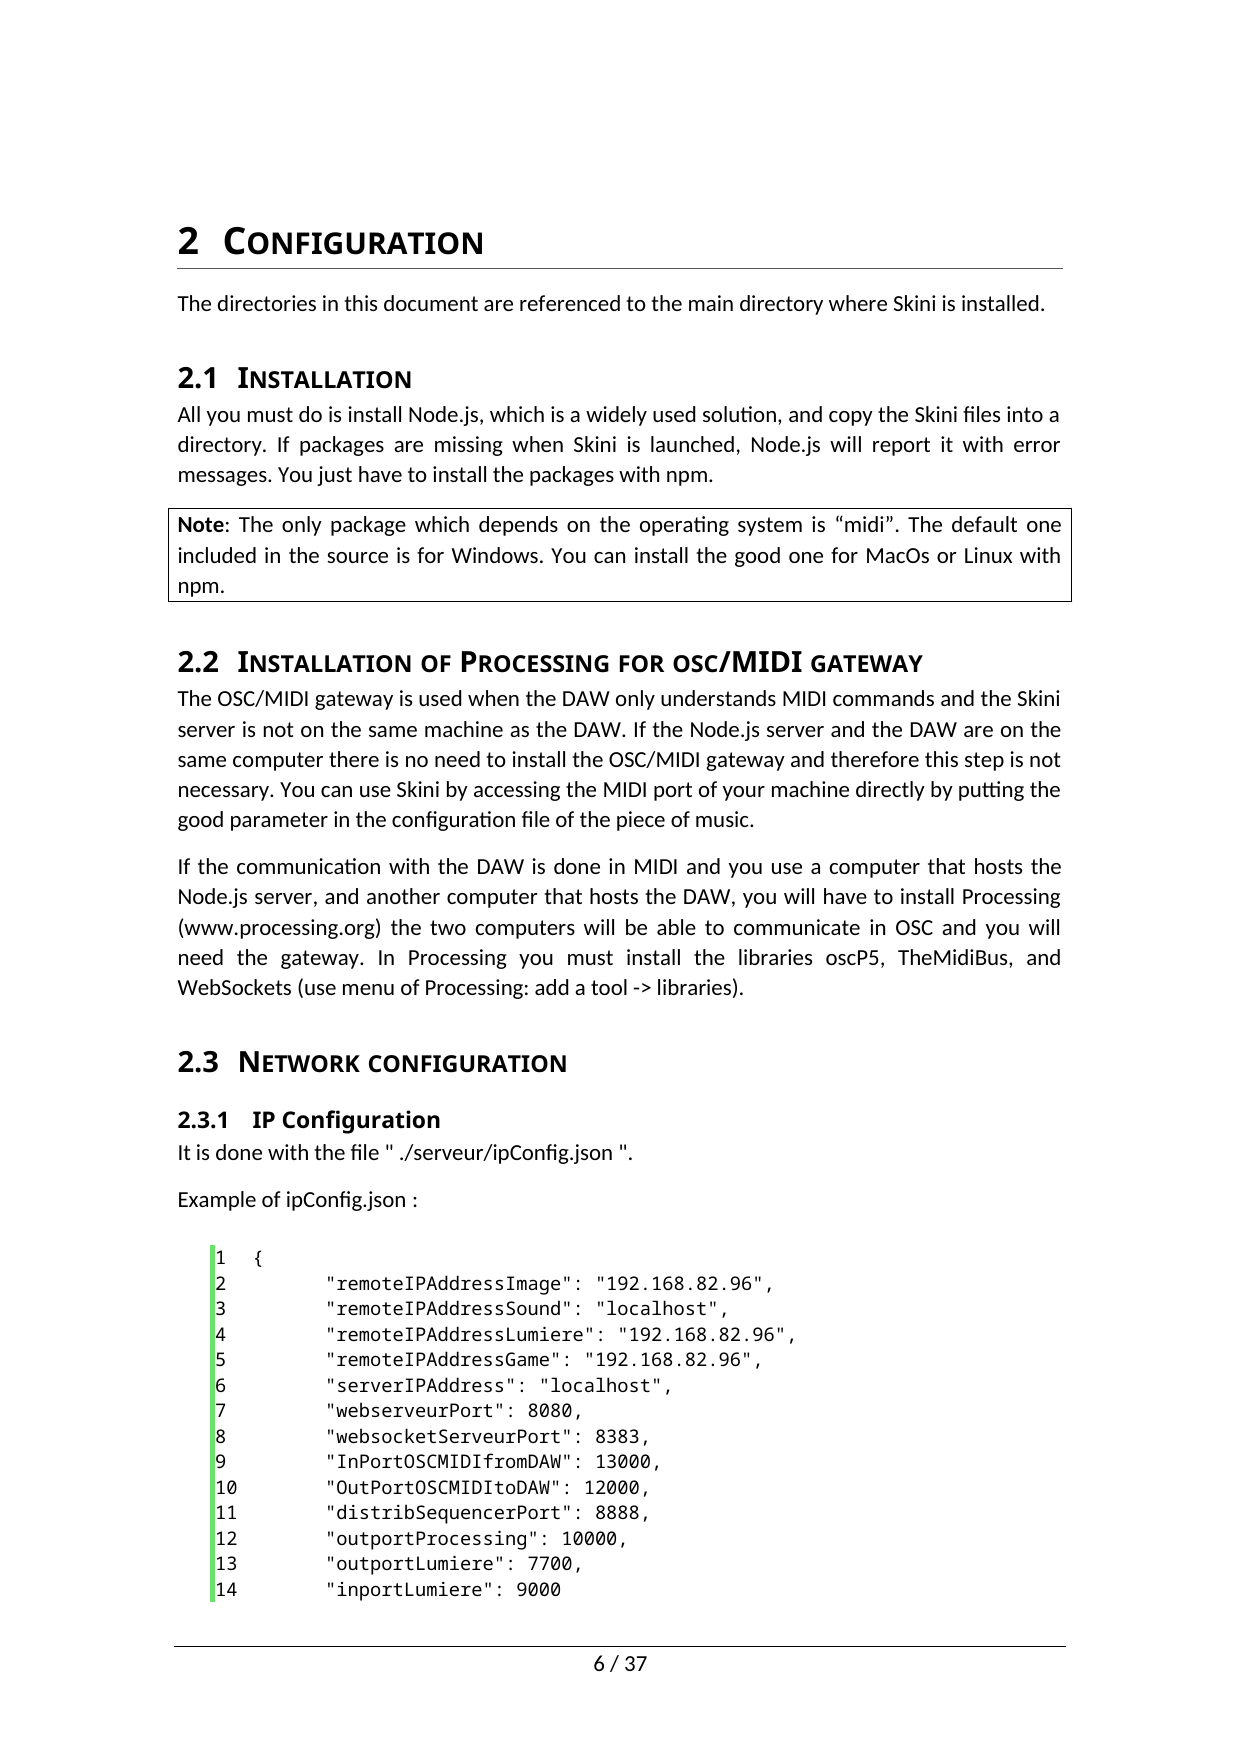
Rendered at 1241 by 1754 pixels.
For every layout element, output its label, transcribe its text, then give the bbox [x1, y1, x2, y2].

text The directories in this document are referenced to the main directory where Skini is installed. [177, 289, 1063, 318]
list "OutPortOSCMIDItoDAW": 12000, [215, 1474, 1063, 1500]
list "websocketServeurPort": 8383, [215, 1423, 1063, 1449]
list "outportLumiere": 7700, [215, 1551, 1063, 1576]
subtitle IP Configuration [177, 1104, 1063, 1136]
text If the communication with the DAW is done in MIDI and you use a computer that hosts the Node.js server, and another computer that hosts the DAW, you will have to install Processing (www.processing.org) the two computers will be able to communicate in OSC and you will need the gateway. In Processing you must install the libraries oscP5, TheMidiBus, and WebSockets (use menu of Processing: add a tool -> libraries). [177, 852, 1063, 1001]
list "inportLumiere": 9000 [215, 1576, 1063, 1602]
list "remoteIPAddressGame": "192.168.82.96", [215, 1347, 1063, 1372]
subtitle Configuration [177, 215, 1063, 268]
subtitle Installation [177, 357, 1063, 397]
list "remoteIPAddressImage": "192.168.82.96", [215, 1270, 1063, 1296]
text The OSC/MIDI gateway is used when the DAW only understands MIDI commands and the Skini server is not on the same machine as the DAW. If the Node.js server and the DAW are on the same computer there is no need to install the OSC/MIDI gateway and therefore this step is not necessary. You can use Skini by accessing the MIDI port of your machine directly by putting the good parameter in the configuration file of the piece of music. [177, 684, 1063, 833]
list "webserveurPort": 8080, [215, 1398, 1063, 1423]
list "remoteIPAddressSound": "localhost", [215, 1296, 1063, 1321]
list { [210, 1244, 1063, 1270]
list "remoteIPAddressLumiere": "192.168.82.96", [215, 1321, 1063, 1347]
subtitle Installation of Processing for osc/MIDI gateway [177, 642, 1063, 681]
text All you must do is install Node.js, which is a widely used solution, and copy the Skini files into a directory. If packages are missing when Skini is launched, Node.js will report it with error messages. You just have to install the packages with npm. [177, 400, 1063, 488]
list "InPortOSCMIDIfromDAW": 13000, [215, 1449, 1063, 1474]
list "serverIPAddress": "localhost", [215, 1372, 1063, 1398]
list "distribSequencerPort": 8888, [215, 1500, 1063, 1525]
text Note: The only package which depends on the operating system is “midi”. The default one included in the source is for Windows. You can install the good one for MacOs or Linux with npm. [169, 509, 1071, 601]
text It is done with the file " ./serveur/ipConfig.json ". [177, 1138, 1063, 1166]
text Example of ipConfig.json : [177, 1185, 1063, 1213]
list "outportProcessing": 10000, [215, 1525, 1063, 1551]
subtitle Network configuration [177, 1041, 1063, 1081]
